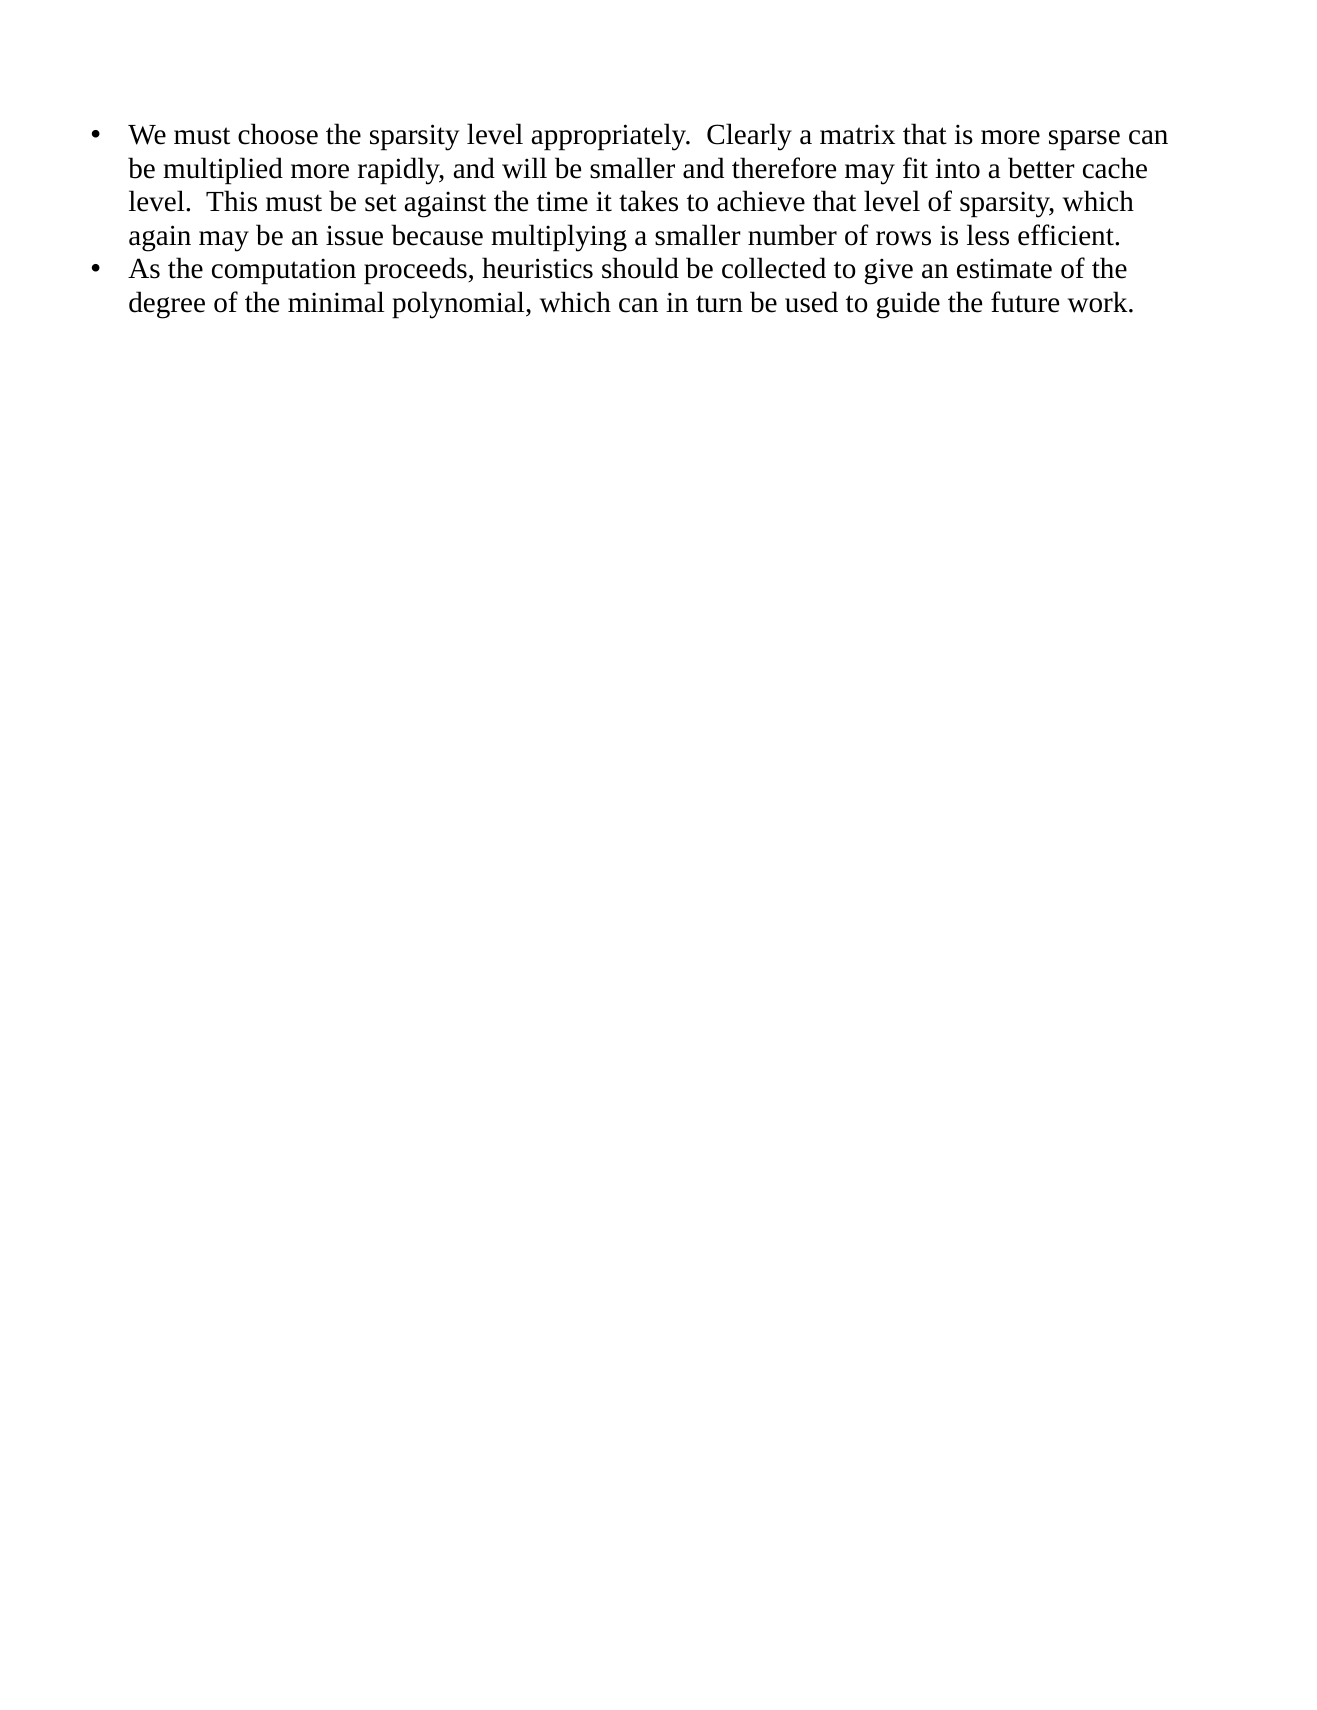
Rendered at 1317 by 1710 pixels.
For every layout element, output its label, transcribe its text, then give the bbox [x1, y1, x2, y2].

list As the computation proceeds, heuristics should be collected to give an estimate of the degree of the minimal polynomial, which can in turn be used to guide the future work. [91, 252, 1174, 319]
list We must choose the sparsity level appropriately. Clearly a matrix that is more sparse can be multiplied more rapidly, and will be smaller and therefore may fit into a better cache level. This must be set against the time it takes to achieve that level of sparsity, which again may be an issue because multiplying a smaller number of rows is less efficient. [91, 117, 1174, 252]
